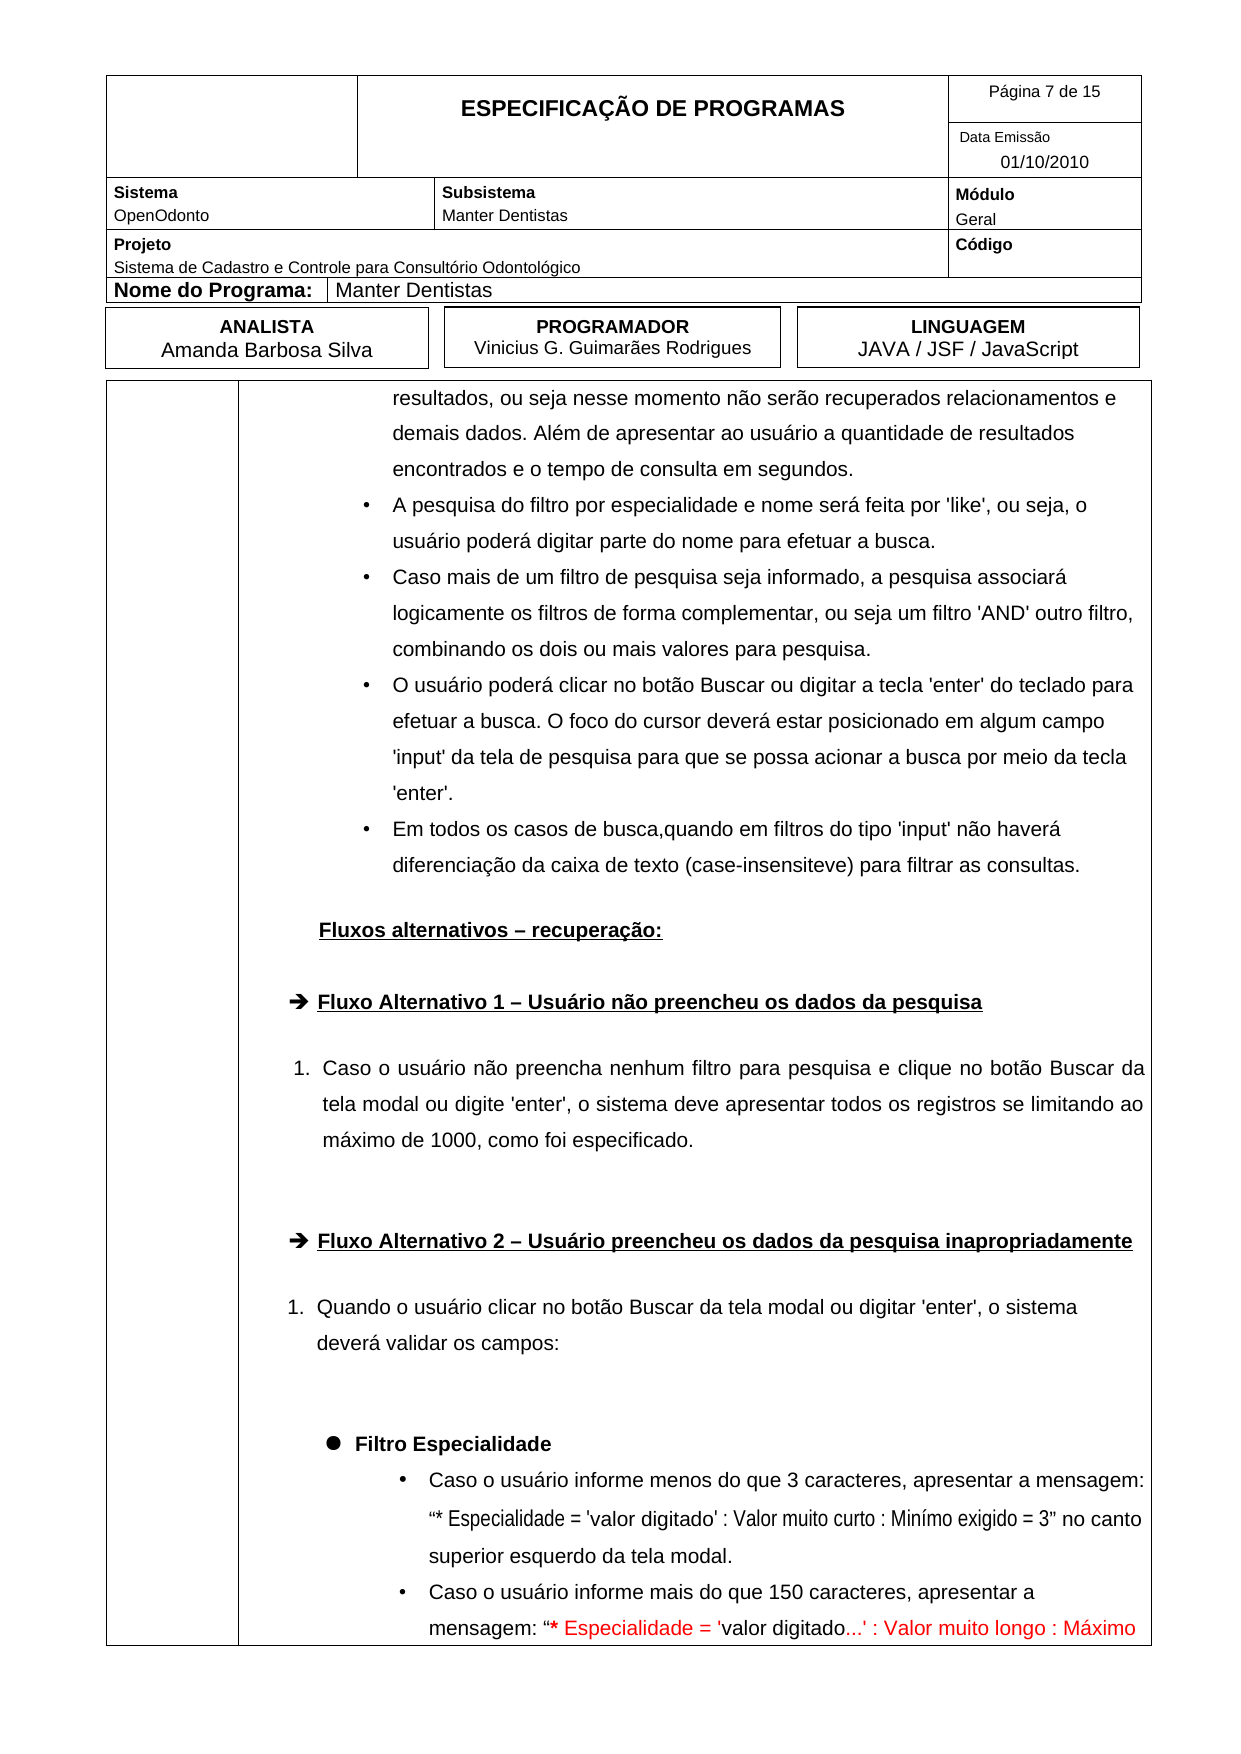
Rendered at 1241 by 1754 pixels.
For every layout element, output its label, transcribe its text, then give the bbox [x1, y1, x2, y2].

table_header Apresentar ao usuário a tela de cadastro de dentistas. Usuário. Tela principal – menu Cadastro – Dentista Fluxos Principais Obs. O Código do cadastro só será gerado após a inserção e não poderá ser alterado. Sistema apresenta a tela de cadastro de dentista com os campos: Código ( autoincremento gerado automaticamente pelo sistema) – campo inabilitado para edição Nome (campo livre obrigatório) – possui no mínimo 4 e no máximo 100 caracteres CRO (campo livre numérico obrigatório) – deve possur no mínimo 1 caracter maior que 0 – não deverá permitir ao usuário a inserção de letras ou outros caracteres especiais, apenas números entre 9223372036854775808 e 9223372036854775807. O botão lupa para pesquisa pessoa já cadastrada (verificar especificação de programa de associar pessoa cadastrada). Esses campos são gerais e serão apresentados independentemente da aba que o usuário esteja. Na aba Principal serão apresentados os campos: Estado (combo box com registros de estados brasileiros de acordo com a tabela do IBGE) Cidade (campo livre) – no máximo 45 caracteres, quando preenchido no mínimo 3 caracteres. Endereço (campo livre) – no máximo 150 caracteres, quando preenchido no mínimo 4 caracteres. E-mail (campo livre) – validação do E-mail feita de acordo com a RFC-5322 principalmente na seção 3.4.1 e RFC-5321 (ex.: joao@exemplo.com) – no máximo 45 caracteres Observação (área de texto livre) – no máximo 500 caracteres Aba Fone/Contato (verificar especificação de programa de manter telefone). Fluxo Alternativo – Usuário não está logado no sistema Usuário clica na tela principal no menu Cadastro – Dentista. O sistema deverá filtrar as requisiões de URL que contenham /cadastro/... verificando a autenticação do usuário. Caso o usuário esteja autenticado, a requisição prossegue normalmente. Caso o usuário não esteja autenticado, o sistema redireciona para tela de login, e após a autenticação, para a tela principa Caso o usuário esteja efetuando um novo cadastro, após preencher os dados, ele seleciona o botão Salvar ou digitar a tecla “enter” (desde que o foco do cursor esteja em um campo do tipo 'input'). O sistema remove qualquer caractere que não seja alfanumerico, de marcação ou acentuação e aplica uppercase nos campos: nome, especialidade, cidade e endereço. Persiste os dados no banco de dados e exibe mensagem de confirmação “Cadastro efetuado com sucesso”. Fluxos alternativos – inclusão: Fluxo Alternativo 1 – Usuário não preencheu os dados obrigatórios Ao selecionar o botão salvar, o sistema deverá primeiramente validar os campos obrigatórios. Se o sistema verificar que os campos obrigatórios Nome, CRO e Especialidade não foram preenchidos ou se contém conteúdo vazio (espaços). Sistema apresenta mensagem em uma pop up: “Campos obrigatórios não preenchidos.” e retorna a tela de cadastro. Caso o campo esteja nulo o sistema indica acima dos campos obrigatórios não preenchidos a mensagem: “* O valor esta nulo.” Caso o campo esteja com conteúdo vazio (espaços) o sistema indica acima dos campos a mensagem: “* O valor esta vazio.” Se mesmo removendo espaços excedentes o conteúdo do campo seja vazio (espaços) o sistema indica acima dos campos a mensagem: “* O valor tem conteúdo vazio.”. No caso do campo CRO, como é um campo numérico, deverá aceitar números maiores que 1. Caso o usuário informe um número menos, o sistema deverá apresentar a mensagem acima do campo: “* Numero muito pequeno : Minímo exigido = 1”. Fluxo Alternativo 2 – Campos Preenchidos Inválidos Campos Nome, Especialidade, Cidade, Endereço, E-mail e Observação. Após verificar os campos obrigatórios, o sistema deverá realizar as validações abaixo. Possíveis Mensagens: Caso os campos não passem pelas verificações, o sistema deve apresentar a mensagem em uma pop up: “Campos inválidos.”, retornar a tela de cadastro e indicar acima dos campos a mensagem correspondente. Se o sistema verificar que os campos estão nulos deverá apresentar a mensagem: “* O valor esta nulo.” Se o sistema verificar que os campos estão vazios deverá apresentar a mensagem: “* O valor esta vazio.” Se o sistema verificar que os campos estão com conteúdo vazio (ou seja, se contém espaços mesmo após a remoção dos espaços excedentes) deverá apresentar a mensagem: “* O valor tem conteúdo vazio.”. Se o sistema verificar que os campos: Nome, Especialidade, Cidade e Endereço não possuem o mínimo necessário deverá apresentar a mensagem: “* Valor muito curto : Minímo exigido = 'mínimo definido'”. Se o sistema verificar que os campos possuem mais que o máximo permitido deverá apresentar a mensagem: “Valor muito longo : Máximo permitido = 'máximo definido'”. Se o sistema verificar que o campo E-mail não está de acordo com o padrão da RFC-5322 deverá apresentar a mensagem: “* O valor não tem o padrão esperado”. Caso o usuário esteja realizando uma busca, após selecionar o botão Pesquisa: 1. Sistema apresenta uma tela modal com os filtros para pesquisa: Código CPF E-mail Nome E uma tabela de resultados com no máximo (os primeiros) 1000 registros cadastrados, paginando a cada pelo menos 10 registros. A tabela de resultados deve conter as colunas: Especialidade CRO Código Nome O sistema deve apresentar uma barra de scroller (rolagem), com o número de páginas, permitindo ao usuário navegar para a próxima página, para a página anterior, para uma das páginas que esteja visualizando o número e para a última ou primeira página da listagem. O usuário poderá pesquisar com nenhum, um, ou mais filtros. Os resultados da busca devem ser apresentados na tela modal em uma tabela sempre se limitando a no máximo 1000 registros independente dos filtros aplicados e sempre paginando a cada 10 registros. Em todos os casos de busca o resultado da consulta, realizada no banco de dados, deverá conter apenas os campos que serão exibidos na tabela de resultados, ou seja nesse momento não serão recuperados relacionamentos e demais dados. Além de apresentar ao usuário a quantidade de resultados encontrados e o tempo de consulta em segundos. A pesquisa do filtro por especialidade e nome será feita por 'like', ou seja, o usuário poderá digitar parte do nome para efetuar a busca. Caso mais de um filtro de pesquisa seja informado, a pesquisa associará logicamente os filtros de forma complementar, ou seja um filtro 'AND' outro filtro, combinando os dois ou mais valores para pesquisa. O usuário poderá clicar no botão Buscar ou digitar a tecla 'enter' do teclado para efetuar a busca. O foco do cursor deverá estar posicionado em algum campo 'input' da tela de pesquisa para que se possa acionar a busca por meio da tecla 'enter'. Em todos os casos de busca,quando em filtros do tipo 'input' não haverá diferenciação da caixa de texto (case-insensiteve) para filtrar as consultas. Fluxos alternativos – recuperação: Fluxo Alternativo 1 – Usuário não preencheu os dados da pesquisa Caso o usuário não preencha nenhum filtro para pesquisa e clique no botão Buscar da tela modal ou digite 'enter', o sistema deve apresentar todos os registros se limitando ao máximo de 1000, como foi especificado. Fluxo Alternativo 2 – Usuário preencheu os dados da pesquisa inapropriadamente Quando o usuário clicar no botão Buscar da tela modal ou digitar 'enter', o sistema deverá validar os campos: Filtro Especialidade Caso o usuário informe menos do que 3 caracteres, apresentar a mensagem: “* Especialidade = 'valor digitado' : Valor muito curto : Minímo exigido = 3” no canto superior esquerdo da tela modal. Caso o usuário informe mais do que 150 caracteres, apresentar a mensagem: “* Especialidade = 'valor digitado...' : Valor muito longo : Máximo permitido = 150” no canto superior esquerdo da tela modal. Não deverá ser apresentado todo o valor que o usuário digitou, apresentar somente 10 caracteres e colocar reticências. Filtros CRO e Código: Deverá permitir somente números. Caso o usuário digite letras ou outros caracteres o sistema deverá apresentar a mensagem: “* 'nome do filtro' = ' valor digitado' : Não é um numero.” no canto superior equerdo da tela modal. Filtro Nome: Deverá ser informado no mínimo 3 caracteres e no máximo 100 caracteres para a busca. Caso o usuário informe menos do que 3 caracteres, apresentar a mensagem: “* Nome = 'valor digitado' : Valor muito curto : Minímo exigido = 3” no canto superior esquerdo da tela modal. Caso o usuário informe mais do que 100 caracteres, apresentar a mensagem: “* Nome = 'valor digitado...' : Valor muito longo : Máximo permitido = 100” no canto superior esquerdo da tela modal. Não deverá ser apresentado todo o valor que o usuário digitou, apresentar somente 10 caracteres e colocar reticências. Fluxo Alternativo 3 – Usuário realiza nova busca Após preencher ou não os filtros da busca e clicar no botão Buscar da tela modal ou digitar 'enter', o sistema deverá apresentar os resultados da busca e permanecer na tela modal para que o usuário possa ou não realizar uma nova consulta. Fluxos de Exceção – recuperação: Fluxo de Exceção 1 – Usuário fecha a tela modal A partir do momento que a tela modal estiver aberta, o usuário poderá fechar a janela a qualquer momento clicando no 'x' da janela (localizado no cabeçalho, canto direito). O sistema deverá retornar a tela de cadastro. Caso o usuário feche a janela de pesquisa, o modal deverá guardar os dados já digitados e os resultados já apresentados até o momento em que o usuário saia da tela de cadastro. Fluxo de Exceção 2 – Usuário clica no botão Limpar da tela modal A partir do momento em que a tela modal estiver aberta, o usuário poderá clicar no botão Limpar da tela modal. Caso o usuário clique no botão, o sistema deverá limpar todos os valores dos filtros e da tabela de resultados. Caso o usuário esteja alterando ou excluindo um registro, primeiramente será iniciado o fluxo de recuperação. A partir da tela modal, com os resultados da pesquisa apresentados na tabela de resultados, o usuário poderá clicar em qualquer registro (uma linha da tabela), ou seja, na tabela de resultados cada linha (resultado/registro) deve ser um link no qual o usuário poderá, ao clicar, iniciar a ação de carregamento do registro escolhido. Quando o usuário clicar sob o registro, o sistema deve fechar a tela modal e carregar TODAS (inclusive relacionamentos e demais dados) as informações do registro escolhido na tela de cadastro. Caso o usuário esteja editando algum registro e inicie qualquer outro fluxo, sem selecionar o botão salvar, todos os dados alterados serão perdidos. Na alteração, o usuário poderá modificar os dados que desejar e selecionar o botão Salvar. O sistema deve persistir os dados e apresentar a mensagem: “Dados alterados com sucesso!” em uma pop-up. Obs.: Lembrando que o sistema não deve permitir a edição do campo código. Os fluxos alternativos da alteração são os mesmos da INCLUSÃO. Verificar acima. Na exclusão, o usuário poderá selecionar o botão Excluir. O sistema deve confirmar a ação do usuário exibindo a mensagem: “Deseja realmente excluir o registro?” em uma pop-up. Se não houver nenhum registro válido (ou seja, que já esteja salvo no banco de dados, persistente) com as informações carregadas na tela de cadastro, por padrão o sistema deverá inabilitar o botão de excluir. Se o usuário confirmar, o sistema deve verificar se o registro está referenciado em qualquer outra tabela: Caso a referência seja apenas com pessoa e com telefones, o sistema deve excluir todo o registro (tanto dentista, quanto pessoa e telefones) e apresentar a mensagem: “Registro excluído com sucesso”. Caso a referência seja com outras tabelas que herdam de pessoa, o sistema deve excluir somente o registro de dentista e os dados pertencentes a dentista e apresentar a mensagem: “Registro excluído com sucesso”. Os dados de pessoa e de outros que herdam de pessoa não devem ser alterados. Fluxos alternativos - exclusão Fluxo alternativo 1 – Usuário cancelou exclusão Na mensagem de confirmação da ação de exclusão, o usuário poderá cancelar a exclusão. Se o usuário cancelar o sistema deve retornar a tela de cadastro como estava anteriormente, ou seja, com as informações do registro carregadas na tela. O usuário poderá então iniciar qualquer outro fluxo. Fluxo alternativo 2 – Registro referenciado Caso o registro a ser excluído possua refências com outras tabelas(a não ser pessoa , heranças de pessoa e telefones), o sistema não deve pemitir a exlusão do registro. O sistema deve apresentar a mensagem: “Registro referenciado” em uma pop-up e retorna a tela de cadastro como estava anteriormente, ou seja, com as informações do registro carregadas na tela. O usuário poderá iniciar qualquer outro fluxo. Caso o usuário selecione o botão cancelar, o sistema deverá limpar todos os campos preenchidos, até mesmo os campos da aba Fone/Contato, e retornar a aba principal do cadastro. Exceções Perda de conexão com o servidor ou banco de dados. Apresentar mensagem em uma pop up: “Falha não prevista – Consulte o administrador do sistema” A sessão do usuário deve expirar em 30 minutos, a partir disso se o usuário selecionar qualquer ação do sistema, ele deve ser redirecionado para a tela de login. Se o usuário selecionar link do “OpenOdonto” (Logo no canto Superior direito Sob o menu), sistema deve redirecionar para a tela principal do sistema. Se o usuário selecionar a opção “sair” (encerrar sessão), sistema deve redirecionar para tela de login e encerrar a sessão corrente do usuário. [239, 381, 1151, 1645]
table_header [107, 381, 238, 1645]
